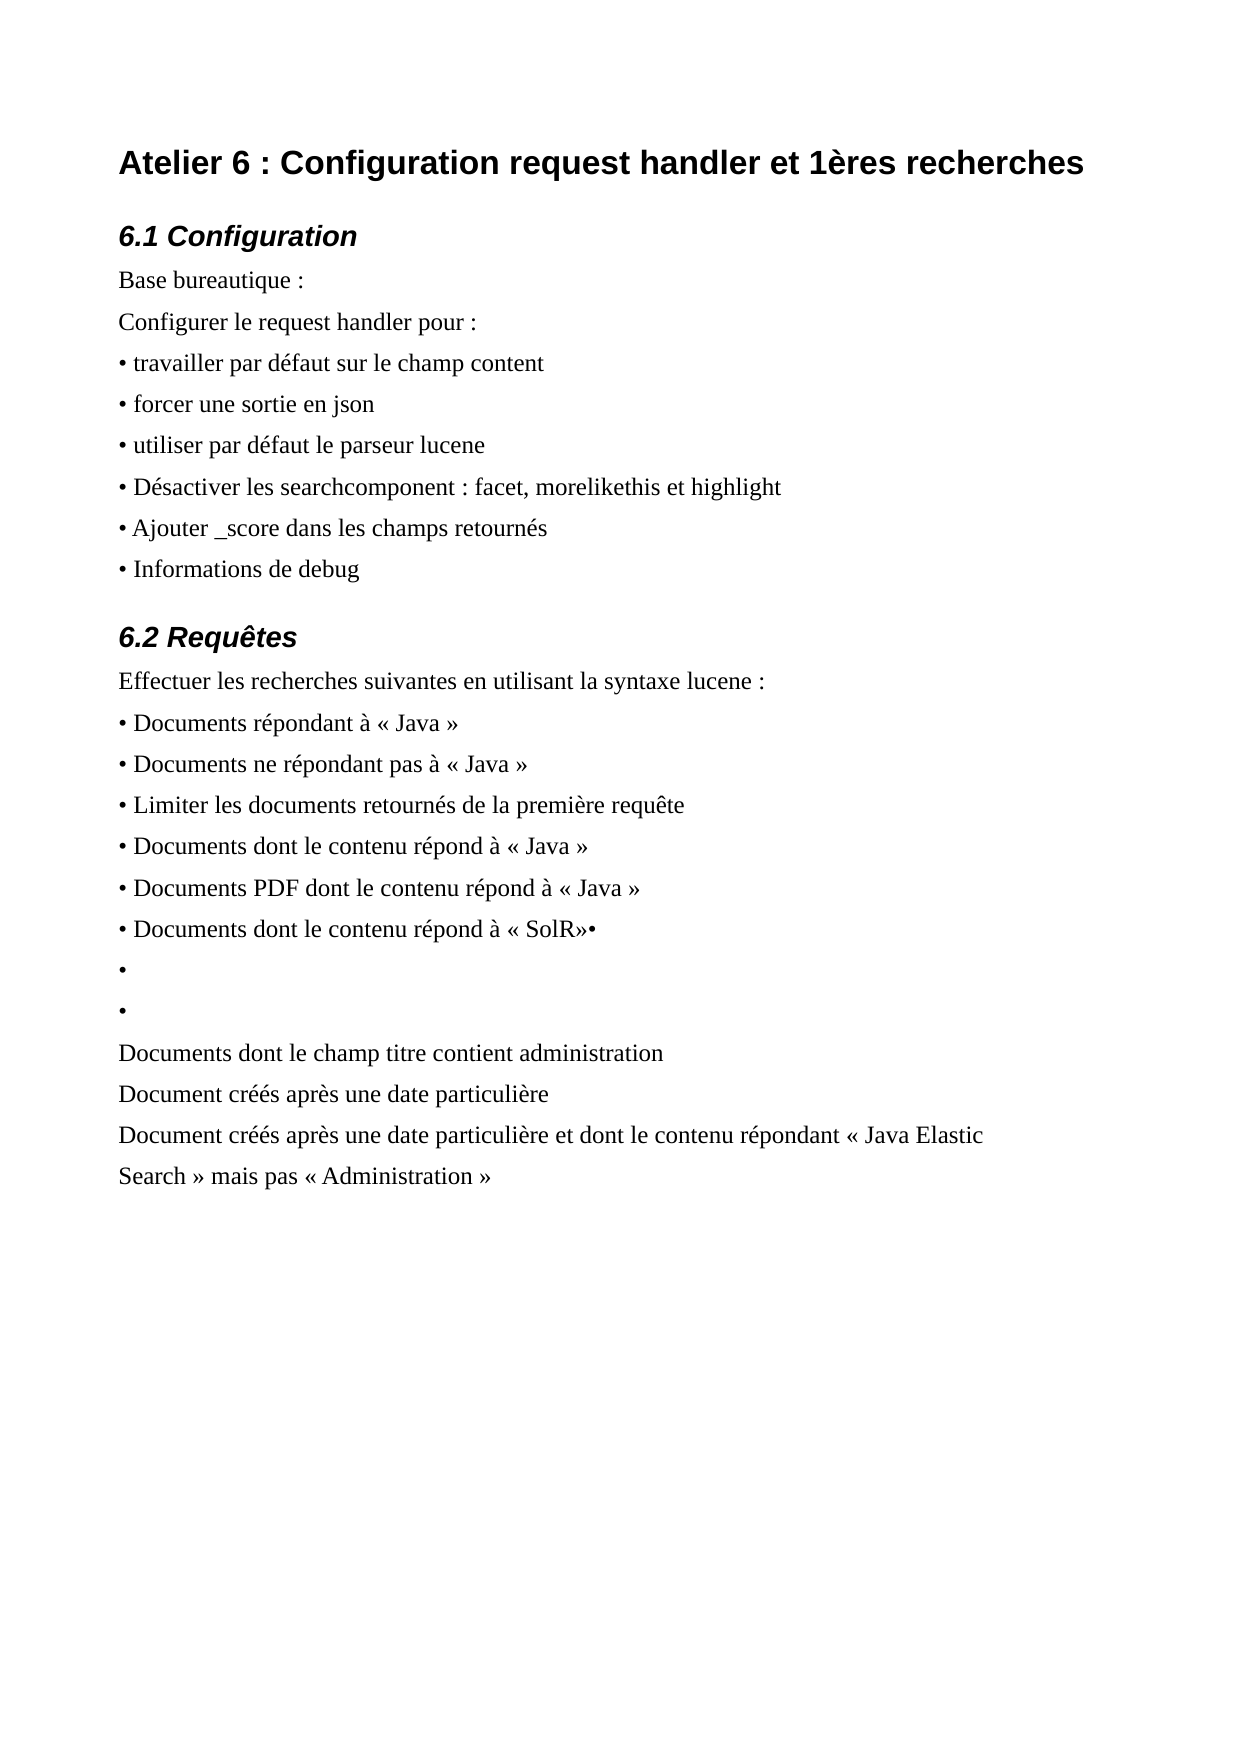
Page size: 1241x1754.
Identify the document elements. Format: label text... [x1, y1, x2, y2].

text Document créés après une date particulière [118, 1079, 1122, 1108]
text Effectuer les recherches suivantes en utilisant la syntaxe lucene : [118, 666, 1122, 695]
subtitle Atelier 6 : Configuration request handler et 1ères recherches [118, 143, 1122, 182]
text Documents dont le champ titre contient administration [118, 1038, 1122, 1066]
text Document créés après une date particulière et dont le contenu répondant « Java Elastic [118, 1120, 1122, 1149]
text Configurer le request handler pour : [118, 307, 1122, 335]
text Search » mais pas « Administration » [118, 1161, 1122, 1190]
text • forcer une sortie en json [118, 389, 1122, 418]
text • Documents dont le contenu répond à « SolR»• [118, 914, 1122, 943]
text • Désactiver les searchcomponent : facet, morelikethis et highlight [118, 472, 1122, 500]
text • [118, 996, 1122, 1025]
text • [118, 955, 1122, 984]
subtitle 6.1 Configuration [118, 219, 1122, 253]
subtitle 6.2 Requêtes [118, 620, 1122, 654]
text • Limiter les documents retournés de la première requête [118, 790, 1122, 819]
text • travailler par défaut sur le champ content [118, 348, 1122, 377]
text • Documents PDF dont le contenu répond à « Java » [118, 873, 1122, 901]
text • Documents répondant à « Java » [118, 708, 1122, 736]
text • Documents dont le contenu répond à « Java » [118, 831, 1122, 860]
text Base bureautique : [118, 265, 1122, 294]
text • utiliser par défaut le parseur lucene [118, 430, 1122, 459]
text • Documents ne répondant pas à « Java » [118, 749, 1122, 778]
text • Ajouter _score dans les champs retournés [118, 513, 1122, 542]
text • Informations de debug [118, 554, 1122, 583]
